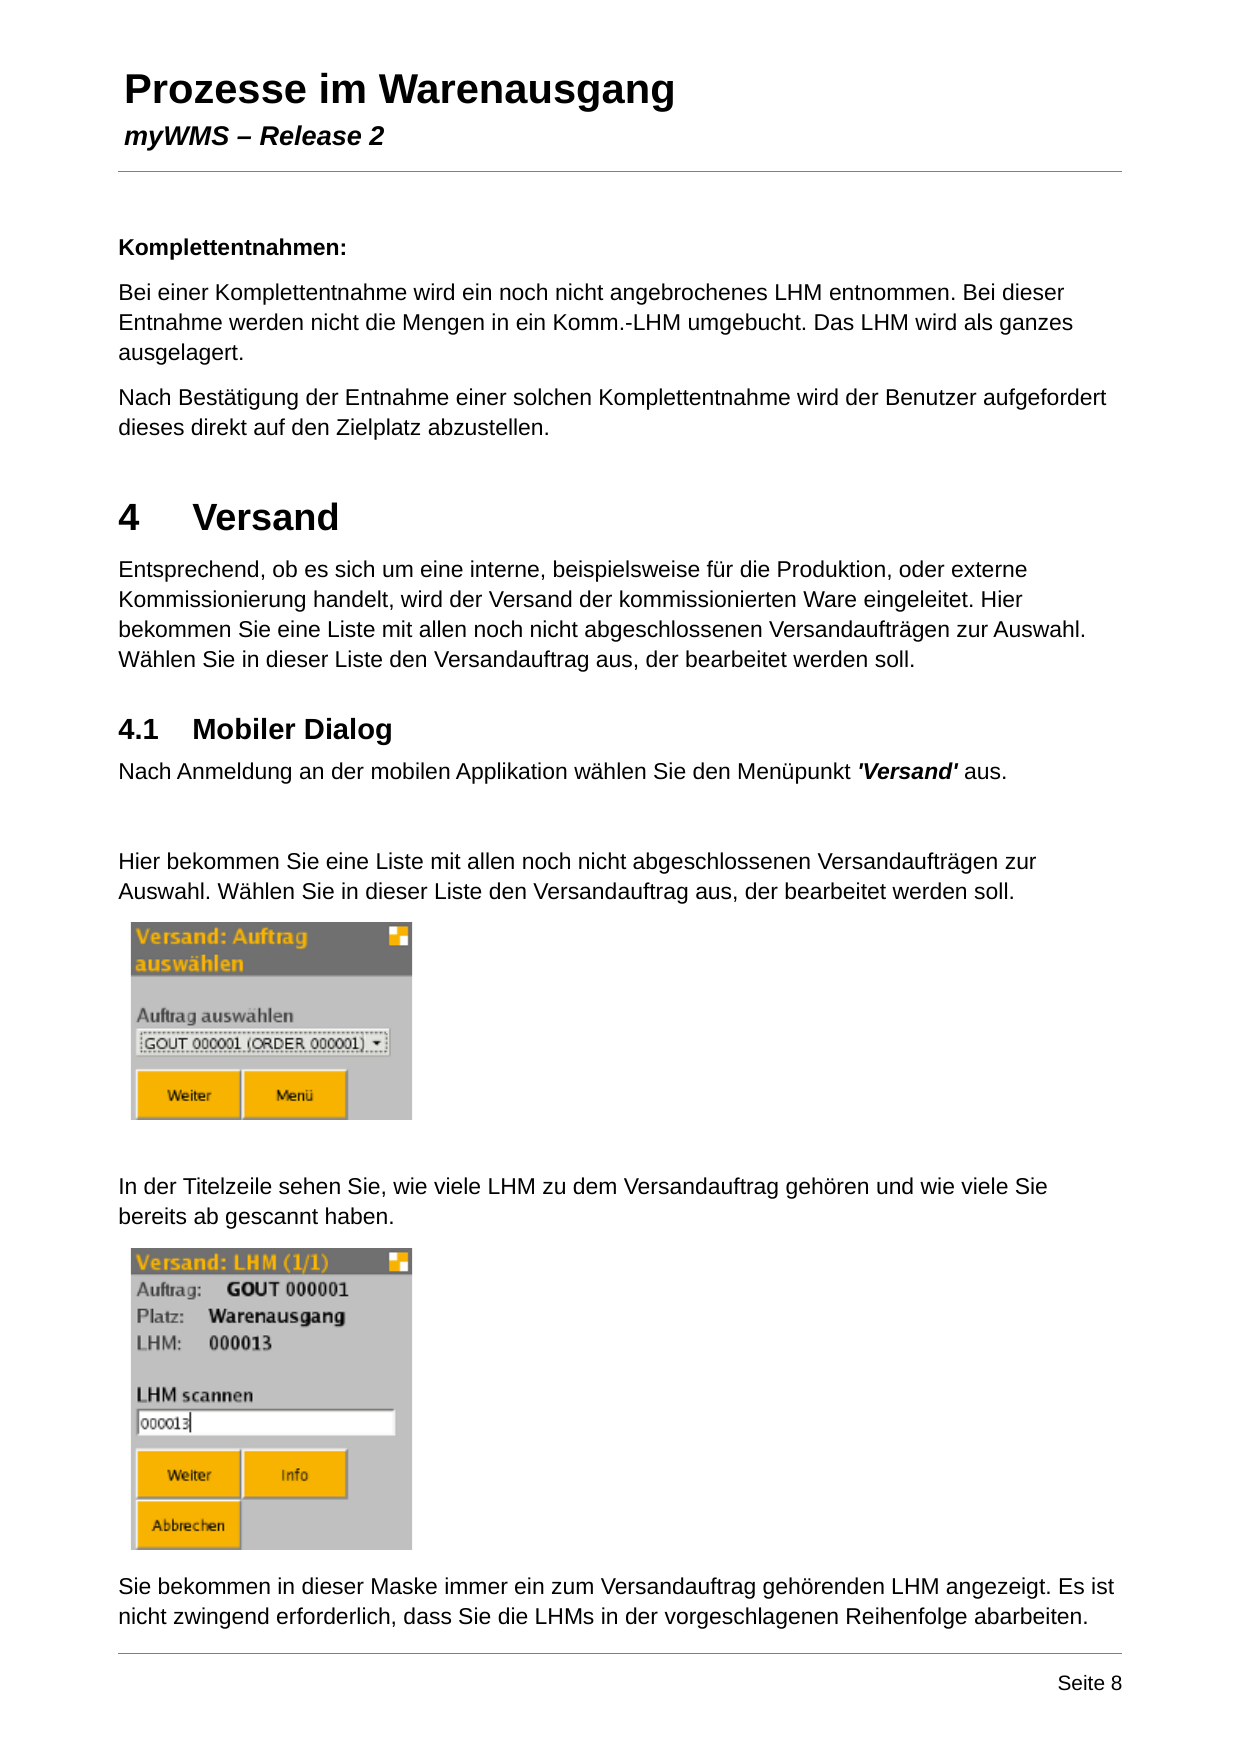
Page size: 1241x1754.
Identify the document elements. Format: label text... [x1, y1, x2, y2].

picture [130, 1248, 413, 1550]
text Hier bekommen Sie eine Liste mit allen noch nicht abgeschlossenen Versandaufträgen zur Auswahl. Wählen Sie in dieser Liste den Versandauftrag aus, der bearbeitet werden soll. [118, 848, 1122, 904]
subtitle Mobiler Dialog [118, 712, 1122, 746]
text In der Titelzeile sehen Sie, wie viele LHM zu dem Versandauftrag gehören und wie viele Sie bereits ab gescannt haben. [118, 1143, 1122, 1230]
picture [130, 922, 413, 1120]
text Nach Bestätigung der Entnahme einer solchen Komplettentnahme wird der Benutzer aufgefordert dieses direkt auf den Zielplatz abzustellen. [118, 384, 1122, 441]
subtitle Versand [118, 494, 1122, 538]
text Nach Anmeldung an der mobilen Applikation wählen Sie den Menüpunkt 'Versand' aus. [118, 758, 1122, 784]
text Sie bekommen in dieser Maske immer ein zum Versandauftrag gehörenden LHM angezeigt. Es ist nicht zwingend erforderlich, dass Sie die LHMs in der vorgeschlagenen Reihenfolge abarbeiten. [118, 1573, 1122, 1629]
text Bei einer Komplettentnahme wird ein noch nicht angebrochenes LHM entnommen. Bei dieser Entnahme werden nicht die Mengen in ein Komm.-LHM umgebucht. Das LHM wird als ganzes ausgelagert. [118, 279, 1122, 366]
text Komplettentnahmen: [118, 234, 1122, 260]
text Entsprechend, ob es sich um eine interne, beispielsweise für die Produktion, oder externe Kommissionierung handelt, wird der Versand der kommissionierten Ware eingeleitet. Hier bekommen Sie eine Liste mit allen noch nicht abgeschlossenen Versandaufträgen zur Auswahl. Wählen Sie in dieser Liste den Versandauftrag aus, der bearbeitet werden soll. [118, 556, 1122, 673]
